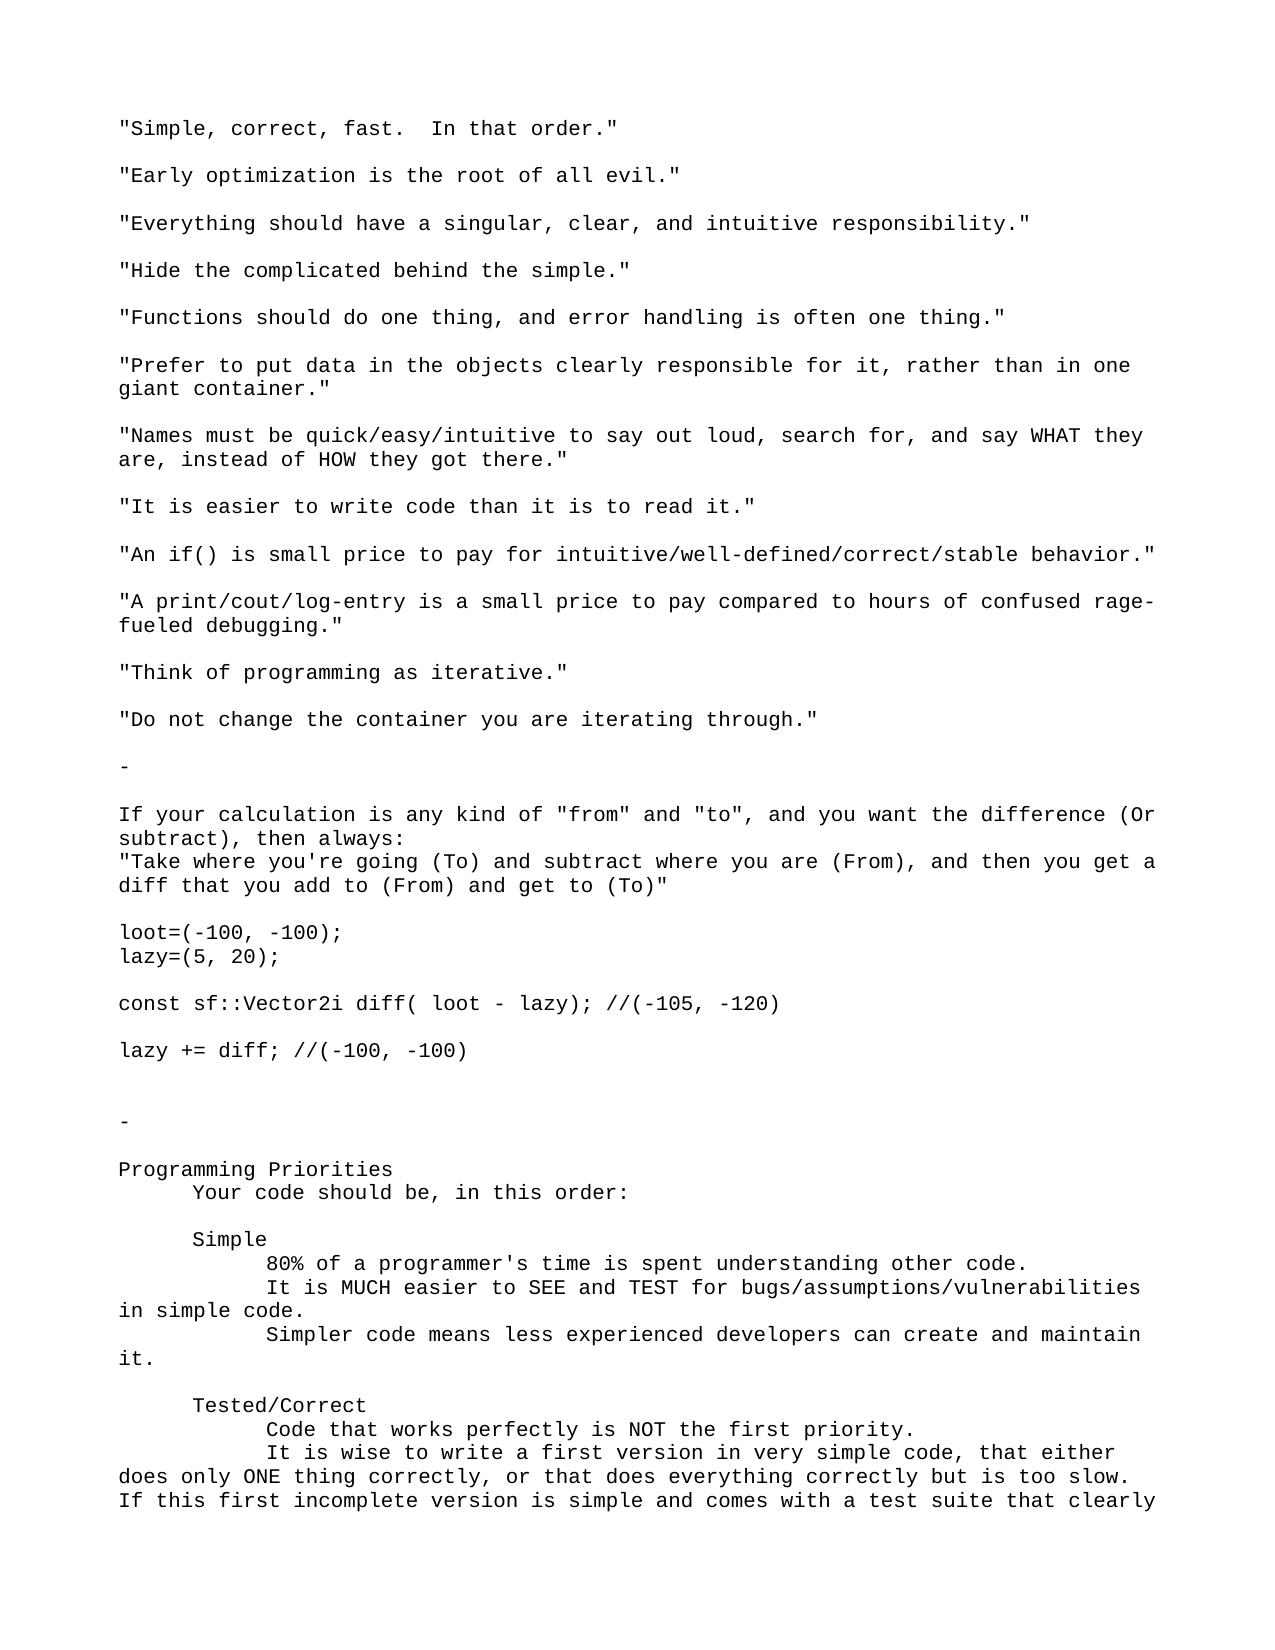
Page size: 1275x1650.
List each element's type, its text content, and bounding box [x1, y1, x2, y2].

text - [118, 1111, 1157, 1135]
text const sf::Vector2i diff( loot - lazy); //(-105, -120) [118, 993, 1157, 1017]
text Simple [118, 1229, 1157, 1253]
text "Hide the complicated behind the simple." [118, 260, 1157, 284]
text "Names must be quick/easy/intuitive to say out loud, search for, and say WHAT they are, instead of HOW they got there." [118, 426, 1157, 473]
text "Simple, correct, fast. In that order." [118, 118, 1157, 142]
text "An if() is small price to pay for intuitive/well-defined/correct/stable behavior." [118, 544, 1157, 567]
text 80% of a programmer's time is spent understanding other code. [118, 1253, 1157, 1277]
text "Prefer to put data in the objects clearly responsible for it, rather than in one giant container." [118, 354, 1157, 402]
text "Early optimization is the root of all evil." [118, 165, 1157, 189]
text It is wise to write a first version in very simple code, that either does only ONE thing correctly, or that does everything correctly but is too slow. If this first incomplete version is simple and comes with a test suite that clearly [118, 1442, 1157, 1513]
text Programming Priorities [118, 1158, 1157, 1182]
text "It is easier to write code than it is to read it." [118, 496, 1157, 520]
text "A print/cout/log-entry is a small price to pay compared to hours of confused rage-fueled debugging." [118, 591, 1157, 638]
text "Take where you're going (To) and subtract where you are (From), and then you get a diff that you add to (From) and get to (To)" [118, 851, 1157, 898]
text lazy=(5, 20); [118, 946, 1157, 969]
text "Functions should do one thing, and error handling is often one thing." [118, 307, 1157, 331]
text lazy += diff; //(-100, -100) [118, 1040, 1157, 1064]
text Tested/Correct [118, 1395, 1157, 1419]
text loot=(-100, -100); [118, 922, 1157, 946]
text If your calculation is any kind of "from" and "to", and you want the difference (Or subtract), then always: [118, 804, 1157, 851]
text Simpler code means less experienced developers can create and maintain it. [118, 1324, 1157, 1371]
text - [118, 757, 1157, 780]
text "Do not change the container you are iterating through." [118, 709, 1157, 733]
text Code that works perfectly is NOT the first priority. [118, 1419, 1157, 1442]
text "Everything should have a singular, clear, and intuitive responsibility." [118, 213, 1157, 236]
text "Think of programming as iterative." [118, 662, 1157, 686]
text Your code should be, in this order: [118, 1182, 1157, 1206]
text It is MUCH easier to SEE and TEST for bugs/assumptions/vulnerabilities in simple code. [118, 1277, 1157, 1324]
